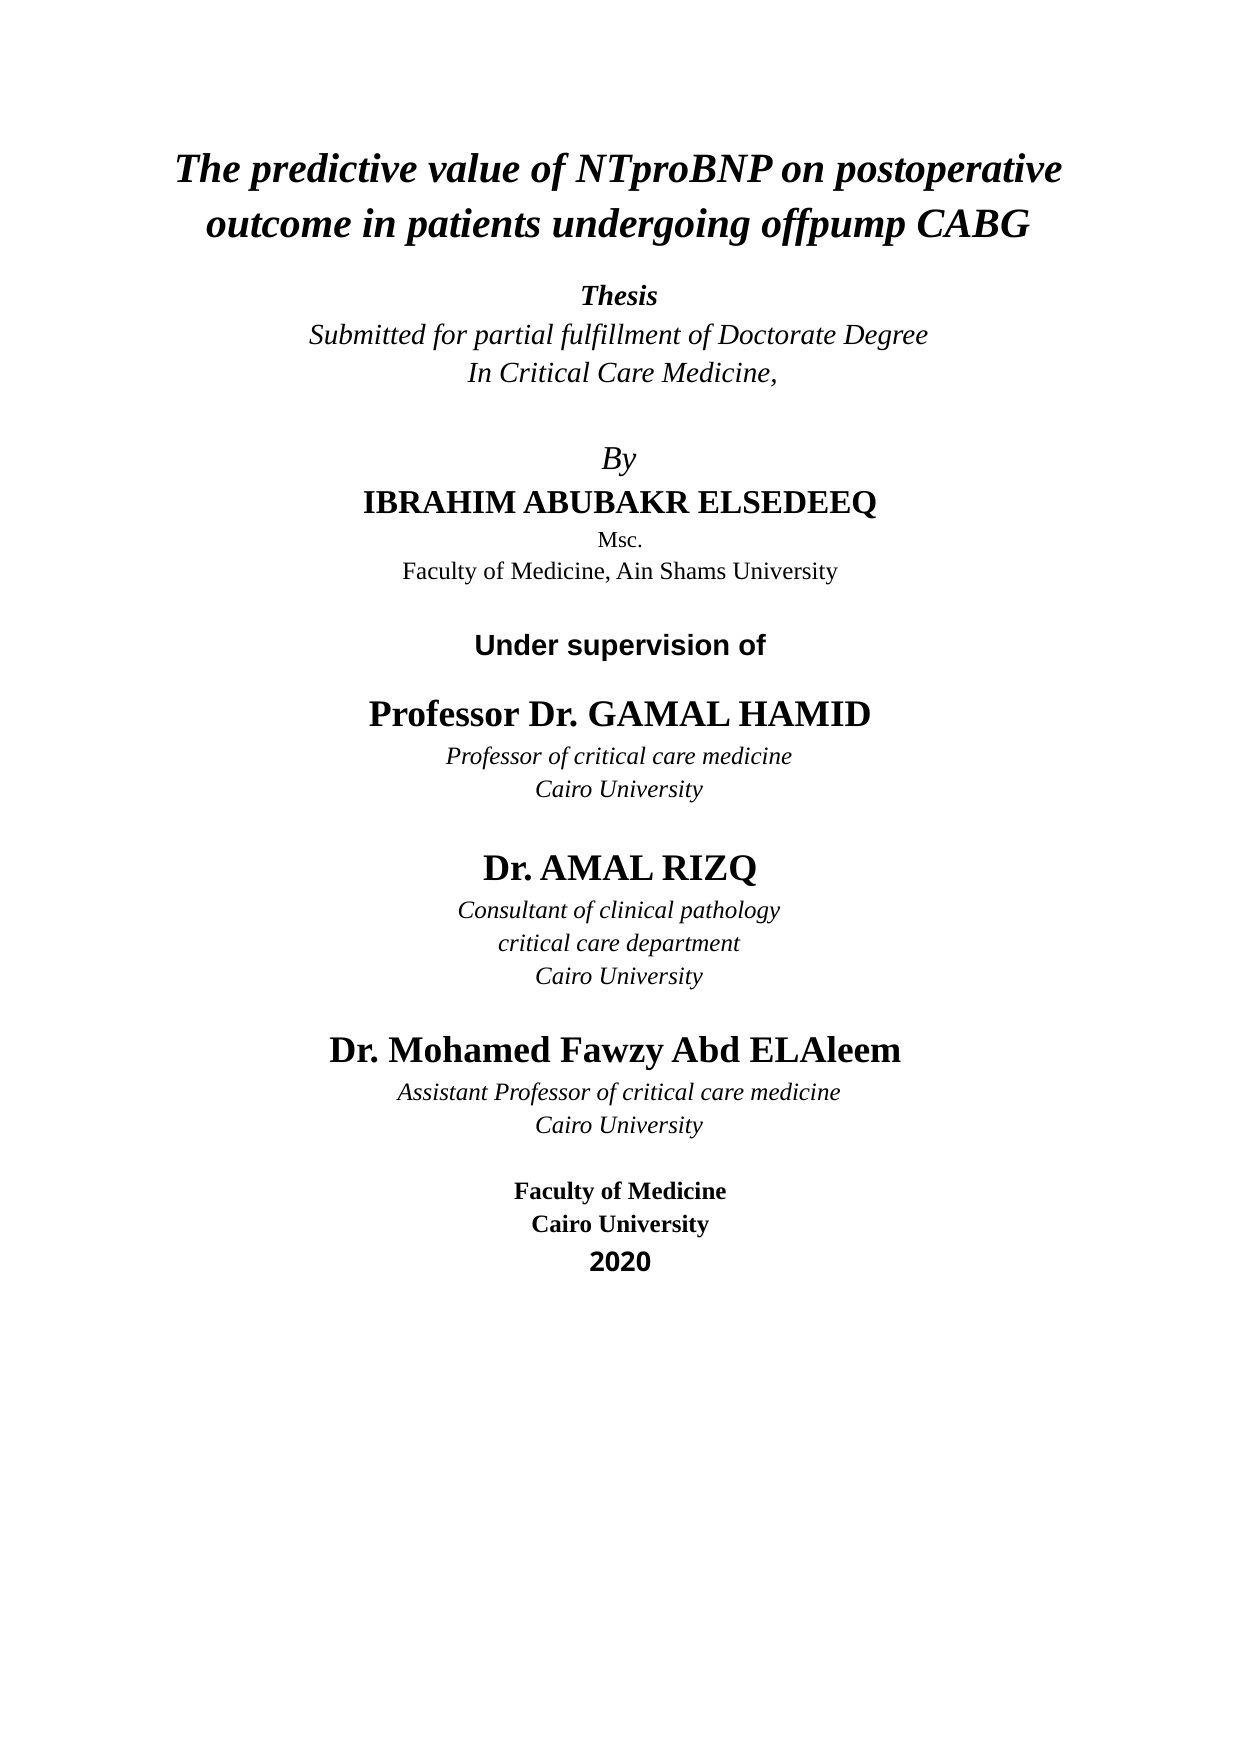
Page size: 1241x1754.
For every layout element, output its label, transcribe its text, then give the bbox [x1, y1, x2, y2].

text Cairo University [118, 961, 1122, 990]
text Consultant of clinical pathology [118, 895, 1122, 924]
text Msc. [118, 526, 1122, 552]
text Dr. Mohamed Fawzy Abd ELAleem [118, 1027, 1122, 1070]
text In Critical Care Medicine, [118, 355, 1122, 389]
text IBRAHIM ABUBAKR ELSEDEEQ [118, 482, 1122, 520]
text Cairo University [118, 1110, 1122, 1139]
text Cairo University [118, 774, 1122, 803]
text Faculty of Medicine [118, 1176, 1122, 1205]
text By [118, 438, 1122, 476]
text 2020 [118, 1242, 1122, 1279]
text Thesis [118, 278, 1122, 312]
text The predictive value of NTproBNP on postoperative outcome in patients undergoing offpump CABG [118, 143, 1122, 246]
text Submitted for partial fulfillment of Doctorate Degree [118, 317, 1122, 350]
text critical care department [118, 928, 1122, 957]
text Professor Dr. GAMAL HAMID [118, 691, 1122, 734]
text Dr. AMAL RIZQ [118, 846, 1122, 889]
text Professor of critical care medicine [118, 741, 1122, 770]
text Faculty of Medicine, Ain Shams University [118, 556, 1122, 585]
text Cairo University [118, 1209, 1122, 1238]
text Under supervision of [118, 628, 1122, 661]
text Assistant Professor of critical care medicine [118, 1077, 1122, 1106]
